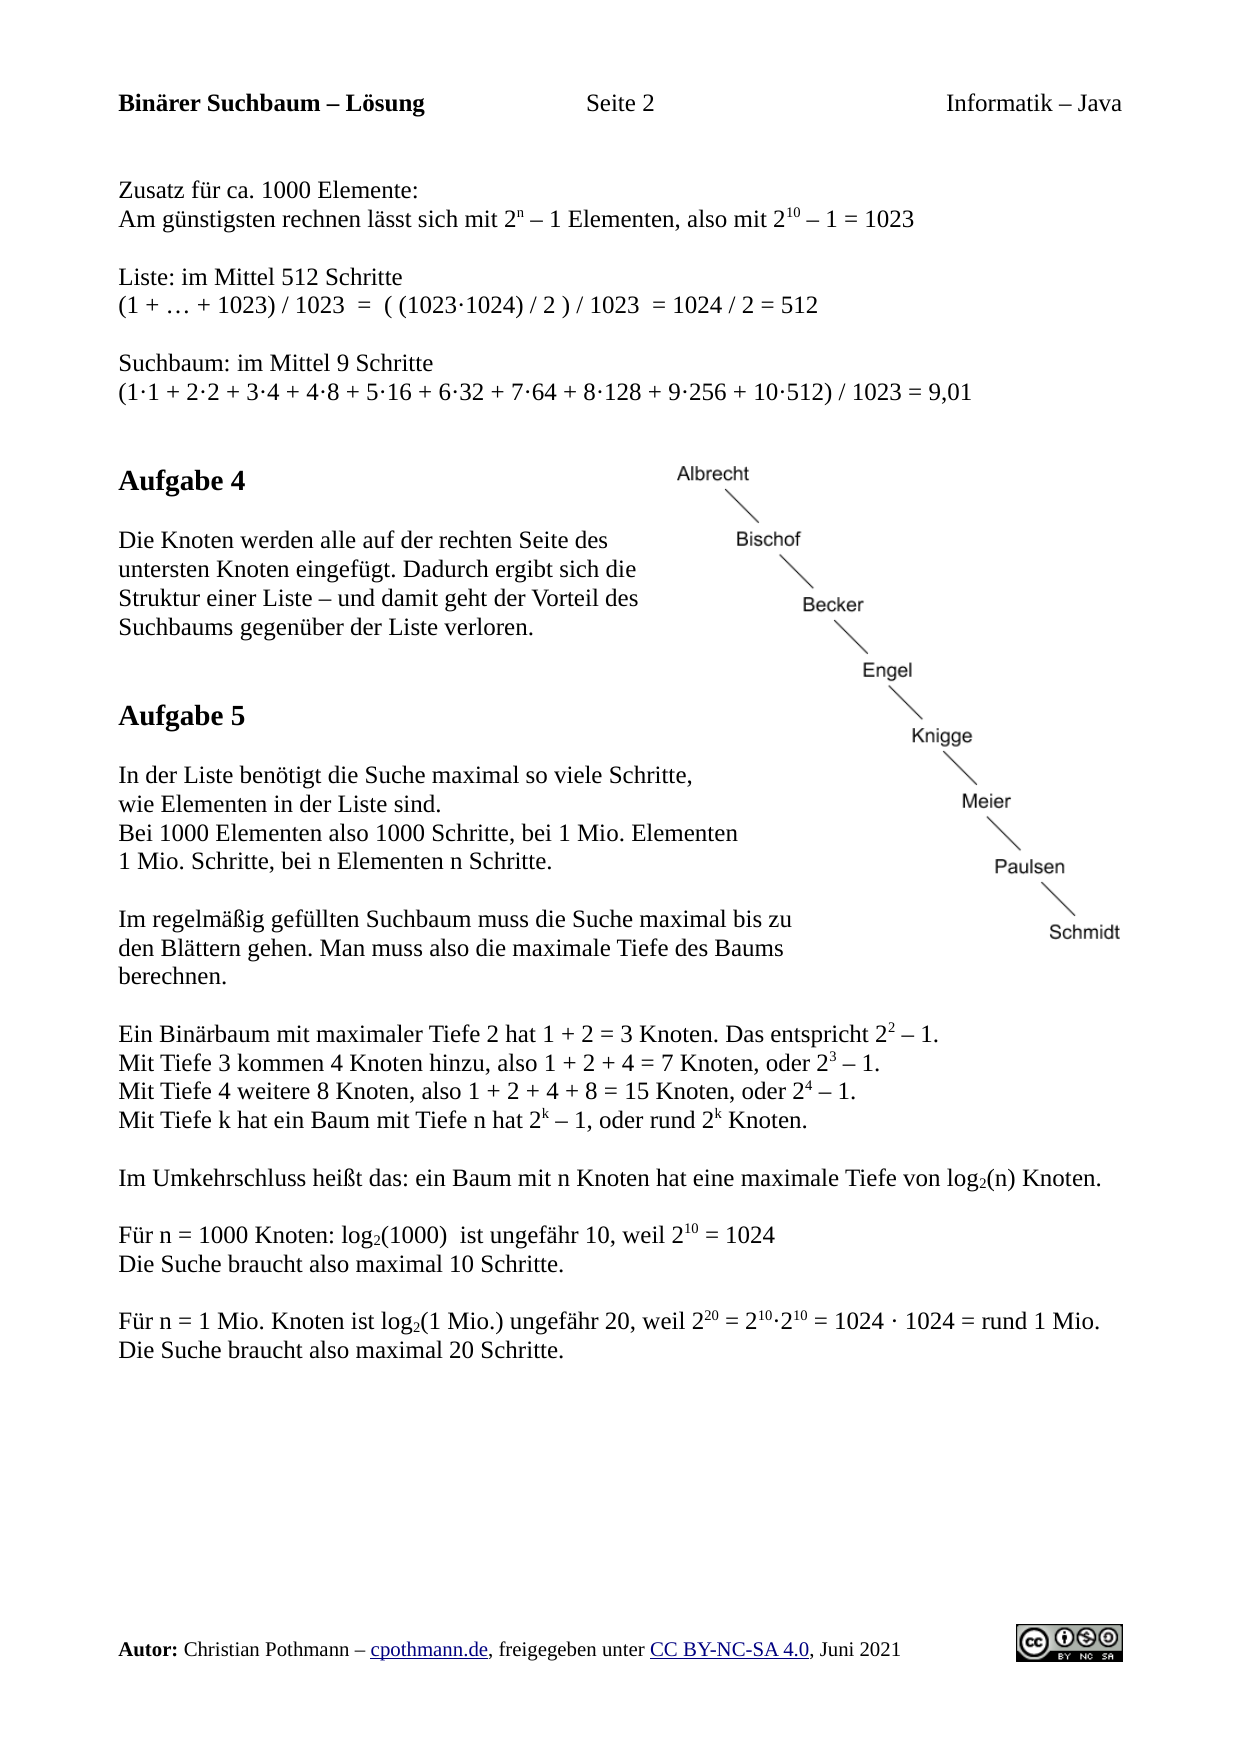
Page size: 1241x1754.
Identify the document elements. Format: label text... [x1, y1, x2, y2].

text Mit Tiefe 4 weitere 8 Knoten, also 1 + 2 + 4 + 8 = 15 Knoten, oder 24 – 1. [118, 1076, 1122, 1105]
text (1·1 + 2·2 + 3·4 + 4·8 + 5·16 + 6·32 + 7·64 + 8·128 + 9·256 + 10·512) / 1023 = 9,01 [118, 377, 1122, 406]
text Bei 1000 Elementen also 1000 Schritte, bei 1 Mio. Elementen [118, 818, 677, 846]
text Die Suche braucht also maximal 20 Schritte. [118, 1335, 1122, 1364]
text Im Umkehrschluss heißt das: ein Baum mit n Knoten hat eine maximale Tiefe von log2(n) Knoten. [118, 1163, 1122, 1191]
text Für n = 1 Mio. Knoten ist log2(1 Mio.) ungefähr 20, weil 220 = 210·210 = 1024 · 1024 = rund 1 Mio. [118, 1306, 1122, 1335]
text Suchbaums gegenüber der Liste verloren. [118, 612, 677, 640]
text Mit Tiefe k hat ein Baum mit Tiefe n hat 2k – 1, oder rund 2k Knoten. [118, 1105, 1122, 1134]
text Aufgabe 5 [118, 698, 677, 731]
text In der Liste benötigt die Suche maximal so viele Schritte, [118, 760, 677, 789]
text Die Suche braucht also maximal 10 Schritte. [118, 1249, 1122, 1278]
text (1 + … + 1023) / 1023 = ( (1023·1024) / 2 ) / 1023 = 1024 / 2 = 512 [118, 291, 1122, 319]
picture [1016, 1624, 1123, 1662]
text Mit Tiefe 3 kommen 4 Knoten hinzu, also 1 + 2 + 4 = 7 Knoten, oder 23 – 1. [118, 1048, 1122, 1076]
text Struktur einer Liste – und damit geht der Vorteil des [118, 583, 677, 612]
picture [677, 466, 1121, 941]
text Aufgabe 4 [118, 463, 1122, 497]
text Die Knoten werden alle auf der rechten Seite des [118, 525, 677, 554]
text Am günstigsten rechnen lässt sich mit 2n – 1 Elementen, also mit 210 – 1 = 1023 [118, 204, 1122, 233]
text Für n = 1000 Knoten: log2(1000) ist ungefähr 10, weil 210 = 1024 [118, 1220, 1122, 1249]
text Liste: im Mittel 512 Schritte [118, 262, 1122, 291]
text den Blättern gehen. Man muss also die maximale Tiefe des Baums [118, 933, 1122, 961]
text Zusatz für ca. 1000 Elemente: [118, 176, 1122, 204]
text Suchbaum: im Mittel 9 Schritte [118, 348, 1122, 377]
text Autor: Christian Pothmann – cpothmann.de, freigegeben unter CC BY-NC-SA 4.0, Juni 2021 [118, 1637, 1016, 1661]
text Ein Binärbaum mit maximaler Tiefe 2 hat 1 + 2 = 3 Knoten. Das entspricht 22 – 1. [118, 1019, 1122, 1048]
text berechnen. [118, 961, 1122, 990]
text 1 Mio. Schritte, bei n Elementen n Schritte. [118, 846, 677, 875]
text untersten Knoten eingefügt. Dadurch ergibt sich die [118, 554, 677, 583]
text wie Elementen in der Liste sind. [118, 789, 677, 818]
text Im regelmäßig gefüllten Suchbaum muss die Suche maximal bis zu [118, 904, 677, 933]
